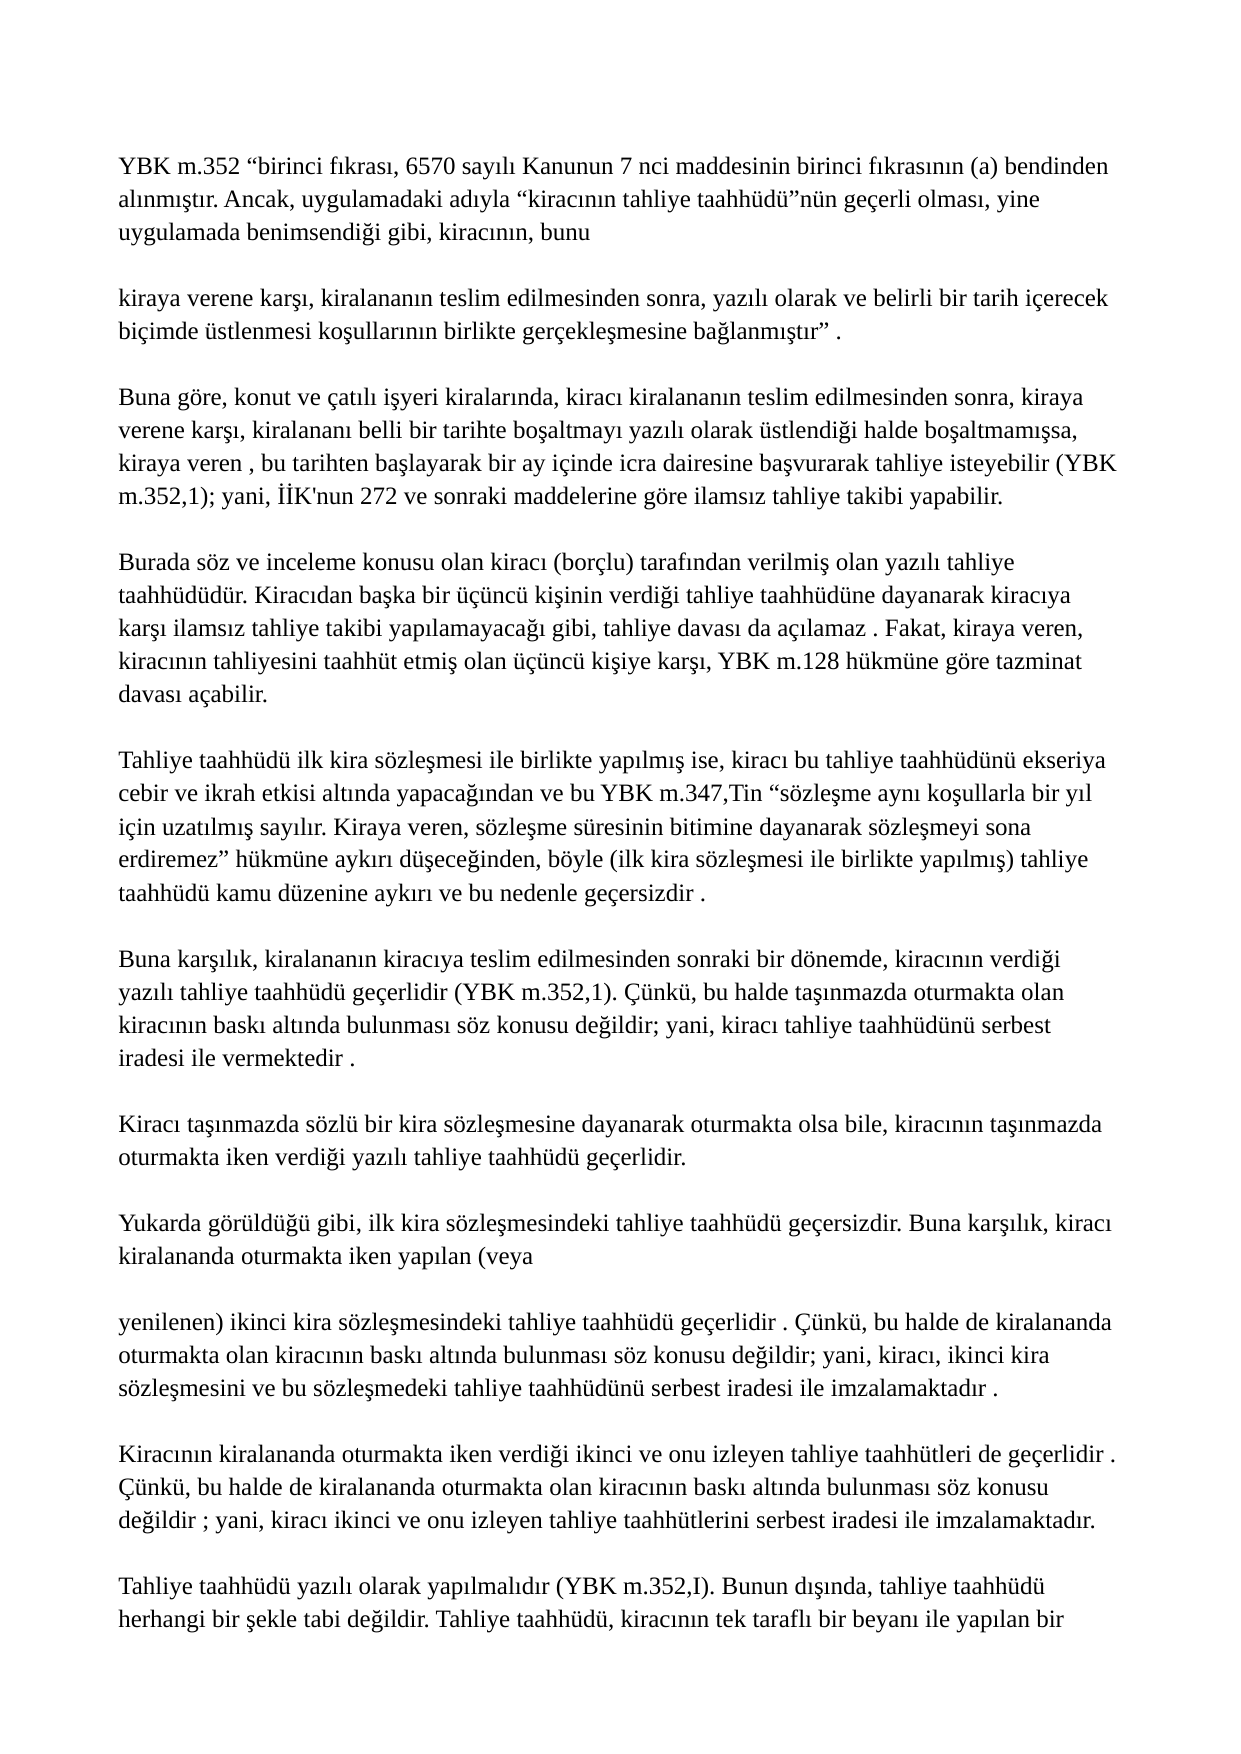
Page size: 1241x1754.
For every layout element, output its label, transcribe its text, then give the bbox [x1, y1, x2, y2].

text YBK m.352 “birinci fıkrası, 6570 sayılı Kanunun 7 nci maddesinin birinci fıkrasının (a) bendinden alınmıştır. Ancak, uygulamadaki adıyla “kiracının tahliye taahhüdü”nün geçerli olması, yine uygulamada benimsendiği gibi, kiracının, bunu kiraya verene karşı, kiralananın teslim edilmesinden sonra, yazılı olarak ve belirli bir tarih içerecek biçimde üstlenmesi koşullarının birlikte gerçekleşmesine bağlanmıştır” . Buna göre, konut ve çatılı işyeri kiralarında, kiracı kiralananın teslim edilmesinden sonra, kiraya verene karşı, kiralananı belli bir tarihte boşaltmayı yazılı olarak üstlendiği halde boşaltmamışsa, kiraya veren , bu tarihten başlayarak bir ay içinde icra dairesine başvurarak tahliye isteyebilir (YBK m.352,1); yani, İİK'nun 272 ve sonraki maddelerine göre ilamsız tahliye takibi yapabilir. Burada söz ve inceleme konusu olan kiracı (borçlu) tarafından verilmiş olan yazılı tahliye taahhüdüdür. Kiracıdan başka bir üçüncü kişinin verdiği tahliye taahhüdüne dayanarak kiracıya karşı ilamsız tahliye takibi yapılamayacağı gibi, tahliye davası da açılamaz . Fakat, kiraya veren, kiracının tahliyesini taahhüt etmiş olan üçüncü kişiye karşı, YBK m.128 hükmüne göre tazminat davası açabilir. Tahliye taahhüdü ilk kira sözleşmesi ile birlikte yapılmış ise, kiracı bu tahliye taahhüdünü ekseriya cebir ve ikrah etkisi altında yapacağından ve bu YBK m.347,Tin “sözleşme aynı koşullarla bir yıl için uzatılmış sayılır. Kiraya veren, sözleşme süresinin bitimine dayanarak sözleşmeyi sona erdiremez” hükmüne aykırı düşeceğinden, böyle (ilk kira sözleşmesi ile birlikte yapılmış) tahliye taahhüdü kamu düzenine aykırı ve bu nedenle geçersizdir . Buna karşılık, kiralananın kiracıya teslim edilmesinden sonraki bir dönemde, kiracının verdiği yazılı tahliye taahhüdü geçerlidir (YBK m.352,1). Çünkü, bu halde taşınmazda oturmakta olan kiracının baskı altında bulunması söz konusu değildir; yani, kiracı tahliye taahhüdünü serbest iradesi ile vermektedir . Kiracı taşınmazda sözlü bir kira sözleşmesine dayanarak oturmakta olsa bile, kiracının taşınmazda oturmakta iken verdiği yazılı tahliye taahhüdü geçerlidir. Yukarda görüldüğü gibi, ilk kira sözleşmesindeki tahliye taahhüdü geçersizdir. Buna karşılık, kiracı kiralananda oturmakta iken yapılan (veya yenilenen) ikinci kira sözleşmesindeki tahliye taahhüdü geçerlidir . Çünkü, bu halde de kiralananda oturmakta olan kiracının baskı altında bulunması söz konusu değildir; yani, kiracı, ikinci kira sözleşmesini ve bu sözleşmedeki tahliye taahhüdünü serbest iradesi ile imzalamaktadır . Kiracının kiralananda oturmakta iken verdiği ikinci ve onu izleyen tahliye taahhütleri de geçerlidir . Çünkü, bu halde de kiralananda oturmakta olan kiracının baskı altında bulunması söz konusu değildir ; yani, kiracı ikinci ve onu izleyen tahliye taahhütlerini serbest iradesi ile imzalamaktadır. Tahliye taahhüdü yazılı olarak yapılmalıdır (YBK m.352,I). Bunun dışında, tahliye taahhüdü herhangi bir şekle tabi değildir. Tahliye taahhüdü, kiracının tek taraflı bir beyanı ile yapılan bir [118, 118, 1122, 1633]
